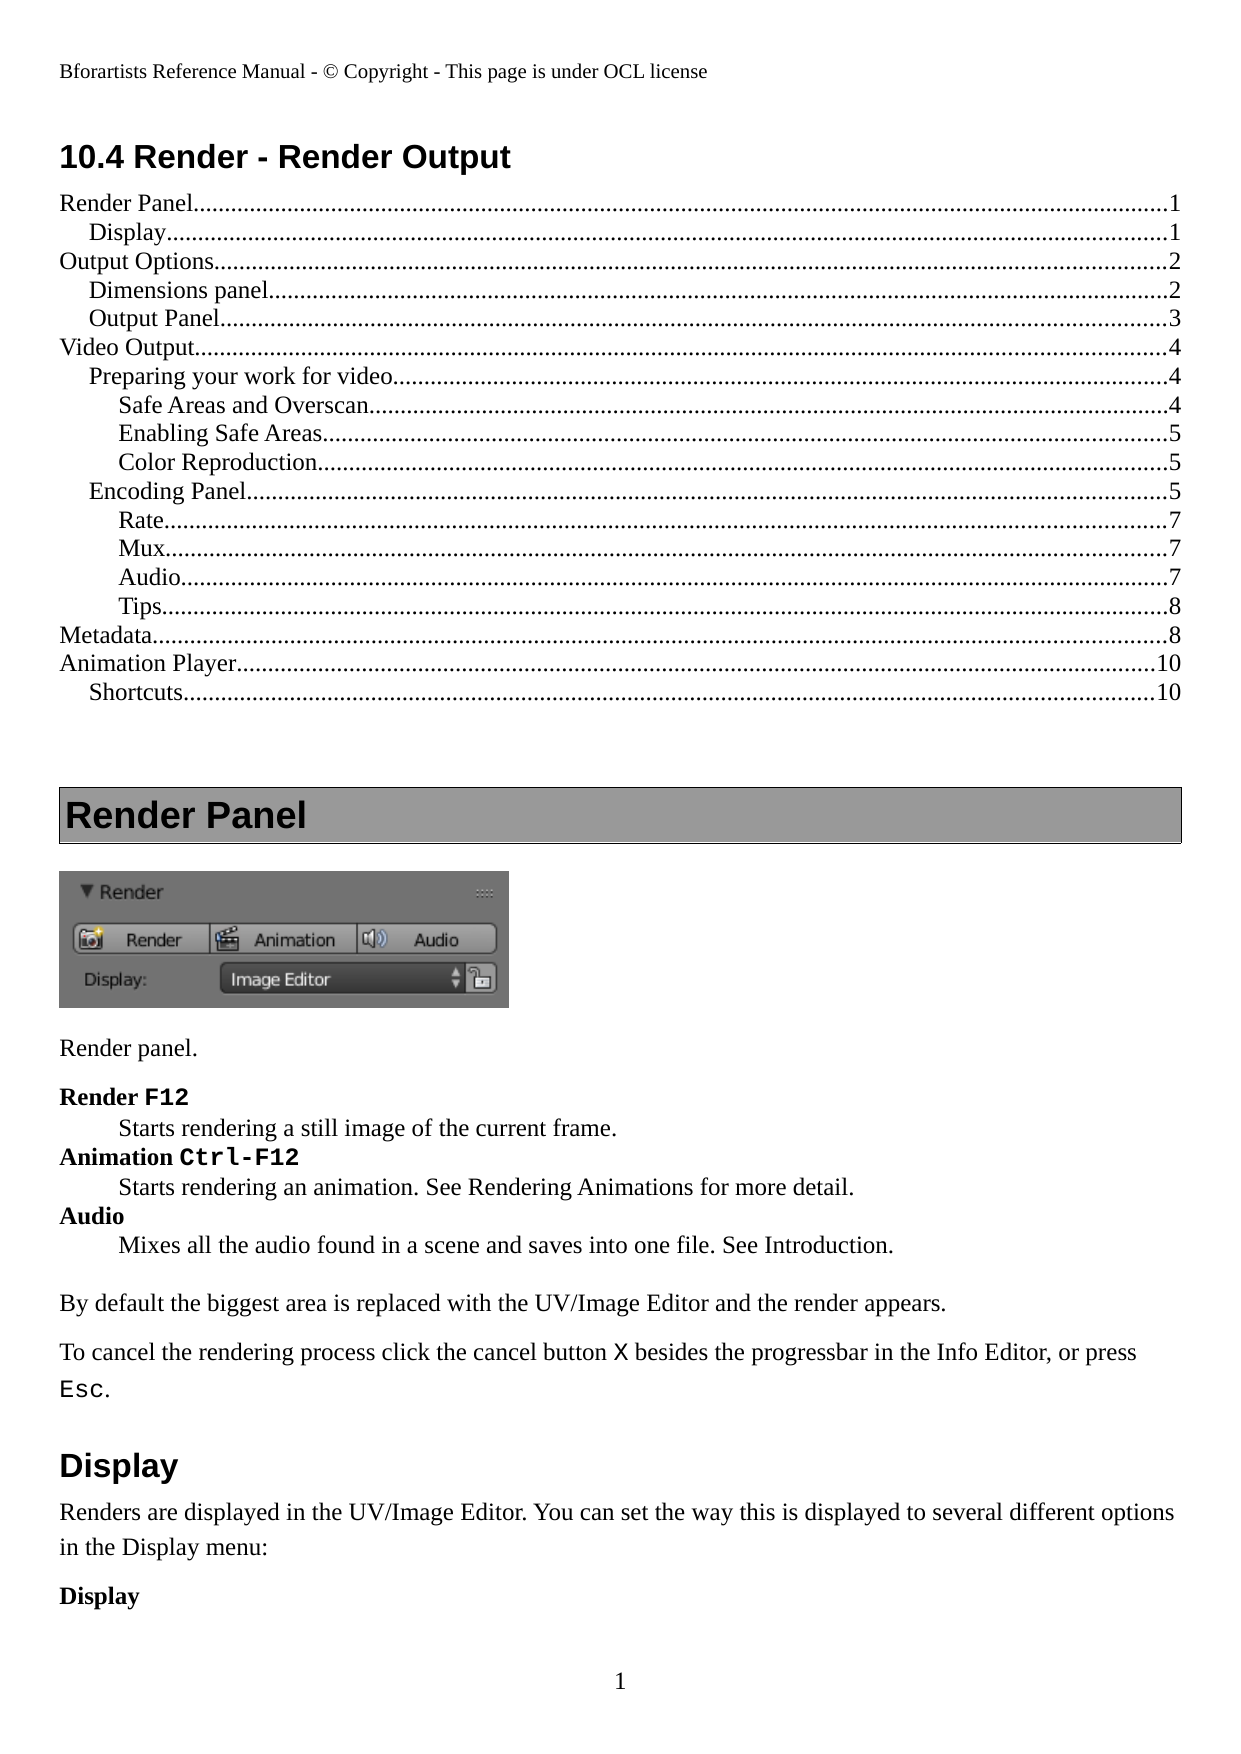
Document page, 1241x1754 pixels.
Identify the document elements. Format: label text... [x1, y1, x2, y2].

text Dimensions panel 2 [88, 275, 1181, 303]
subtitle Display [59, 1581, 1181, 1609]
text Render panel. [59, 1033, 1181, 1062]
subtitle 10.4 Render - Render Output [59, 138, 1181, 176]
subtitle Display [59, 1446, 1181, 1485]
text Display 1 [88, 217, 1181, 246]
subtitle Animation Ctrl-F12 [59, 1142, 1181, 1172]
text Output Options 2 [59, 246, 1181, 275]
text Enabling Safe Areas 5 [118, 418, 1181, 447]
subtitle Audio [59, 1201, 1181, 1230]
text Tips 8 [118, 591, 1181, 620]
text Color Reproduction 5 [118, 447, 1181, 476]
text Audio 7 [118, 562, 1181, 591]
list Starts rendering a still image of the current frame. [118, 1113, 1181, 1142]
list Mixes all the audio found in a scene and saves into one file. See Introduction. [118, 1230, 1181, 1259]
text Video Output 4 [59, 332, 1181, 361]
text Animation Player 10 [59, 648, 1181, 677]
text Encoding Panel 5 [88, 476, 1181, 505]
text Metadata 8 [59, 620, 1181, 648]
text Rate 7 [118, 505, 1181, 533]
text Preparing your work for video 4 [88, 361, 1181, 390]
text Render Panel 1 [59, 188, 1181, 217]
text Renders are displayed in the UV/Image Editor. You can set the way this is displayed to several different options in the Display menu: [59, 1497, 1181, 1561]
text By default the biggest area is replaced with the UV/Image Editor and the render appears. [59, 1288, 1181, 1317]
text Output Panel 3 [88, 303, 1181, 332]
list Starts rendering an animation. See Rendering Animations for more detail. [118, 1172, 1181, 1201]
text Mux 7 [118, 533, 1181, 562]
text To cancel the rendering process click the cancel button X besides the progressbar in the Info Editor, or press Esc. [59, 1337, 1181, 1404]
subtitle Render F12 [59, 1082, 1181, 1113]
text Shortcuts 10 [88, 677, 1181, 706]
text Safe Areas and Overscan 4 [118, 390, 1181, 418]
picture [59, 871, 509, 1008]
table_header Render Panel [60, 788, 1181, 842]
